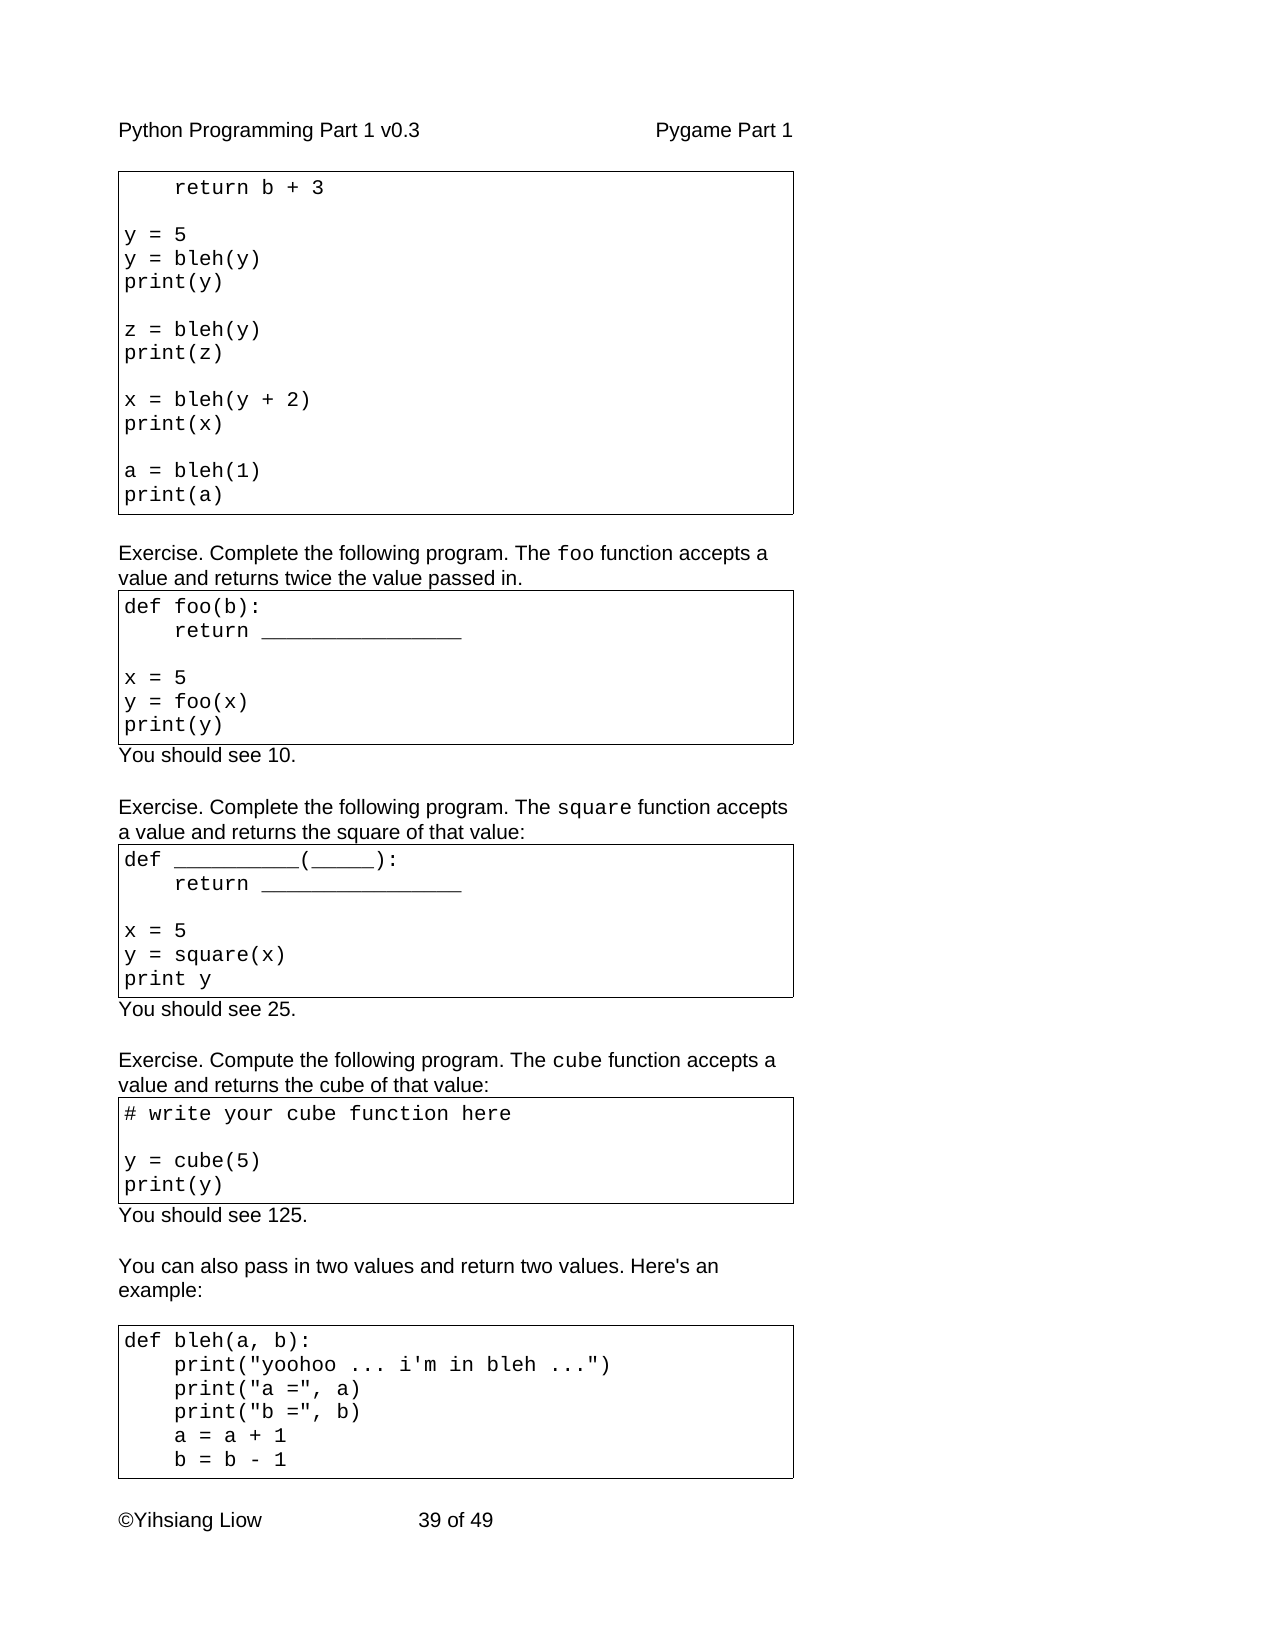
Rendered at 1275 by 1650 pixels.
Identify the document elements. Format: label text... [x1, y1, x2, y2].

table_header return b + 3 y = 5 y = bleh(y) print(y) z = bleh(y) print(z) x = bleh(y + 2) print(x) a = bleh(1) print(a) [119, 172, 793, 513]
text You should see 25. [118, 998, 793, 1020]
table_header # write your cube function here y = cube(5) print(y) [119, 1098, 793, 1203]
table_header def bleh(a, b): print("yoohoo ... i'm in bleh ...") print("a =", a) print("b =", b) a = a + 1 b = b - 1 [119, 1326, 793, 1478]
table_header def __________(_____): return ________________ x = 5 y = square(x) print y [119, 845, 793, 997]
text Exercise. Complete the following program. The foo function accepts a value and returns twice the value passed in. [118, 542, 793, 590]
text Exercise. Complete the following program. The square function accepts a value and returns the square of that value: [118, 795, 793, 844]
text You should see 125. [118, 1204, 793, 1227]
table_header def foo(b): return ________________ x = 5 y = foo(x) print(y) [119, 591, 793, 744]
text Exercise. Compute the following program. The cube function accepts a value and returns the cube of that value: [118, 1049, 793, 1097]
text You should see 10. [118, 745, 793, 767]
text You can also pass in two values and return two values. Here's an example: [118, 1255, 793, 1301]
